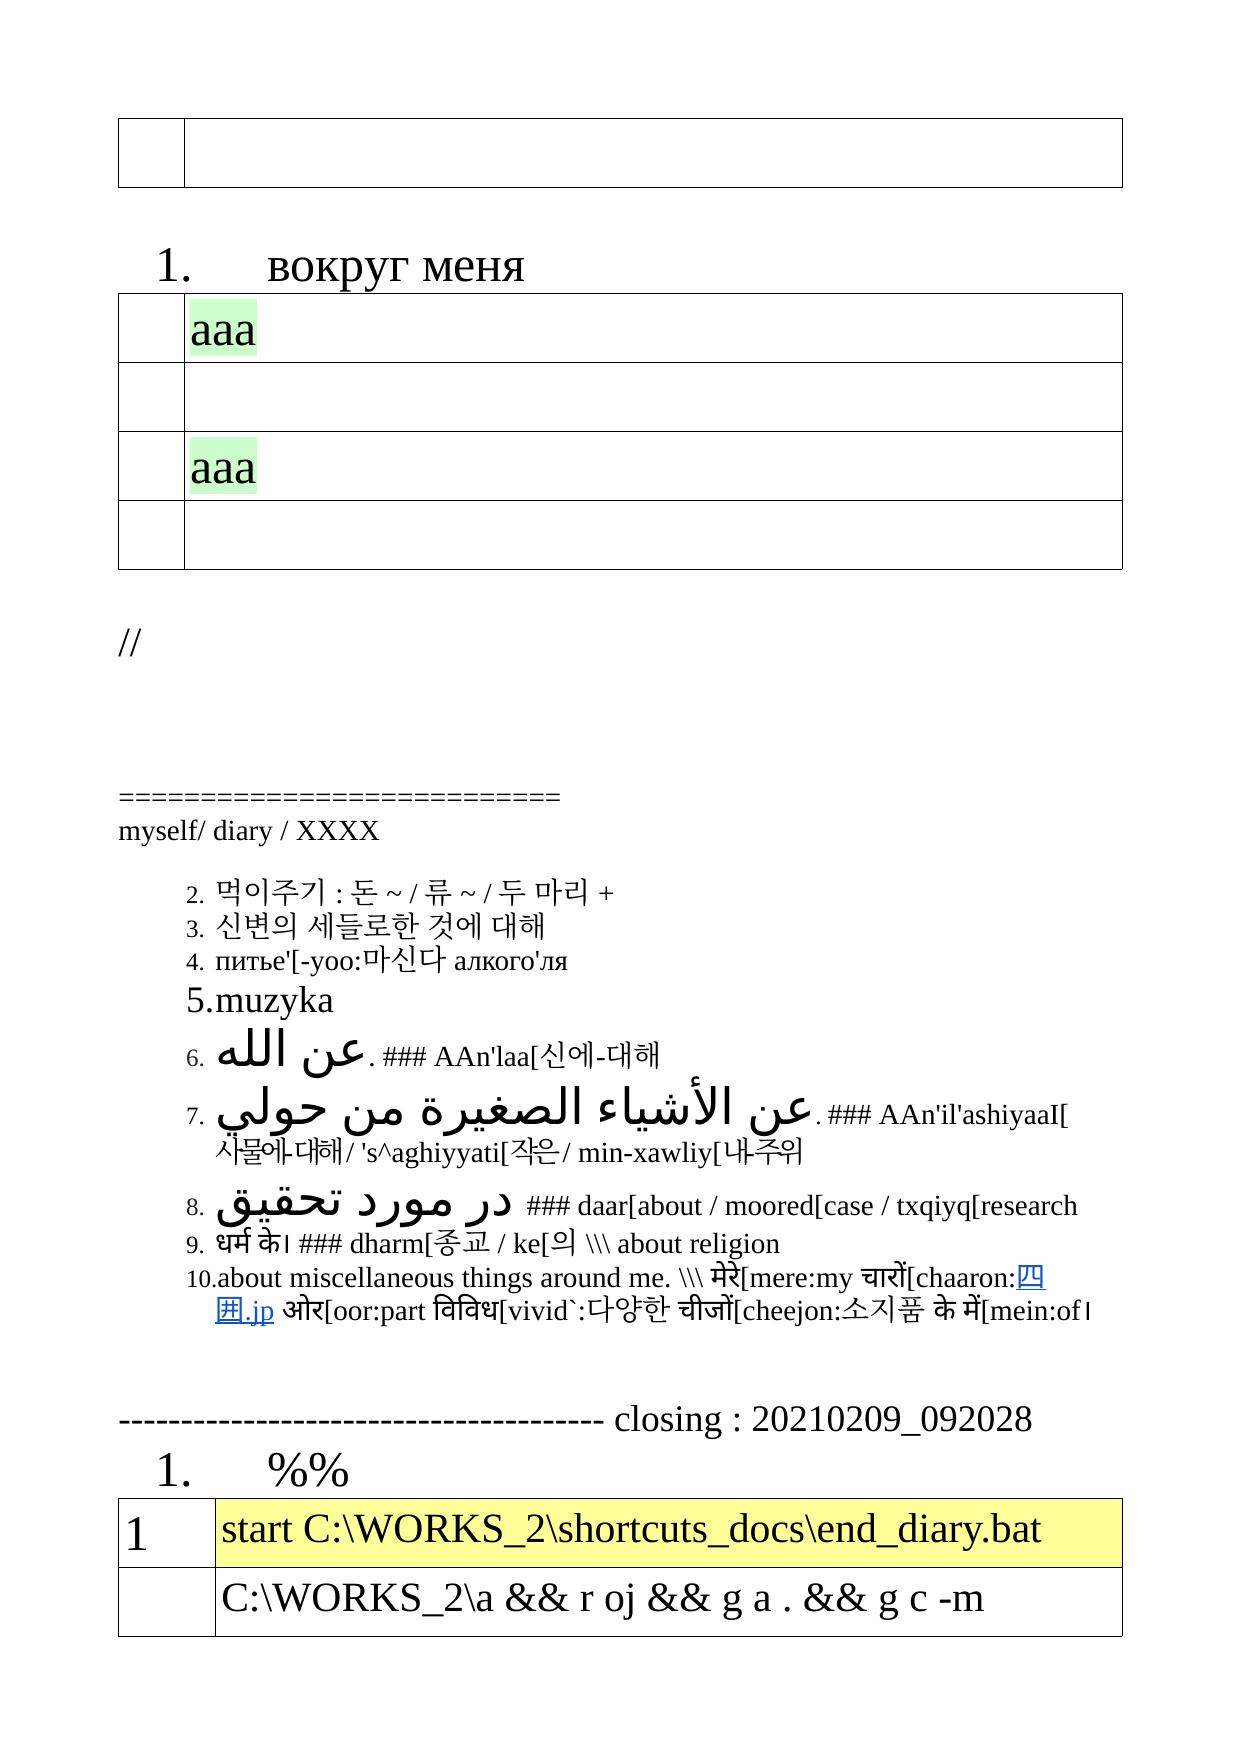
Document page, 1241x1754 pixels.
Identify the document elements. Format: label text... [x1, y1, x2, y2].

table_cell [119, 119, 184, 187]
list вокруг меня [156, 235, 1122, 293]
table_cell [185, 119, 1122, 187]
table_cell [185, 363, 1122, 431]
table_cell C:\WORKS_2\a && r oj && g a . && g c -m [216, 1568, 1122, 1636]
table_header start C:\WORKS_2\shortcuts_docs\end_diary.bat [216, 1499, 1122, 1567]
list در مورد تحقیق ### daar[about / moored[case / txqiyq[research [186, 1169, 1122, 1226]
table_cell [119, 363, 184, 431]
list عن الله. ### AAn'laa[신에-대해 [186, 1020, 1122, 1078]
list %% [156, 1440, 1122, 1497]
table_header 1 [119, 1499, 215, 1567]
table_cell [119, 501, 184, 569]
table_header aaa [185, 294, 1122, 362]
text =========================== [118, 780, 1122, 813]
table_cell [119, 1568, 215, 1636]
list muzyka [186, 977, 1122, 1020]
list питье'[-yoo:마신다 алкого'ля [186, 943, 1122, 977]
list धर्म के। ### dharm[종교 / ke[의 \\\ about religion [186, 1226, 1122, 1260]
table_cell [119, 432, 184, 500]
text --------------------------------------- closing : 20210209_092028 [118, 1397, 1122, 1440]
list 신변의 세들로한 것에 대해 [186, 910, 1122, 943]
list عن الأشياء الصغيرة من حولي. ### AAn'il'ashiyaaI[사물에-대해 / 's^aghiyyati[작은 / min-xawliy[내-주위 [186, 1078, 1122, 1169]
list about miscellaneous things around me. \\\ मेरे[mere:my चारों[chaaron:四囲.jp ओर[oor:part विविध[vivid`:다양한 चीजों[cheejon:소지품 के में[mein:of। [186, 1260, 1122, 1327]
text // [118, 617, 1122, 665]
table_header [119, 294, 184, 362]
table_cell [185, 501, 1122, 569]
text myself/ diary / XXXX [118, 813, 1122, 847]
list 먹이주기 : 돈 ~ / 류 ~ / 두 마리 + [186, 876, 1122, 910]
table_cell aaa [185, 432, 1122, 500]
